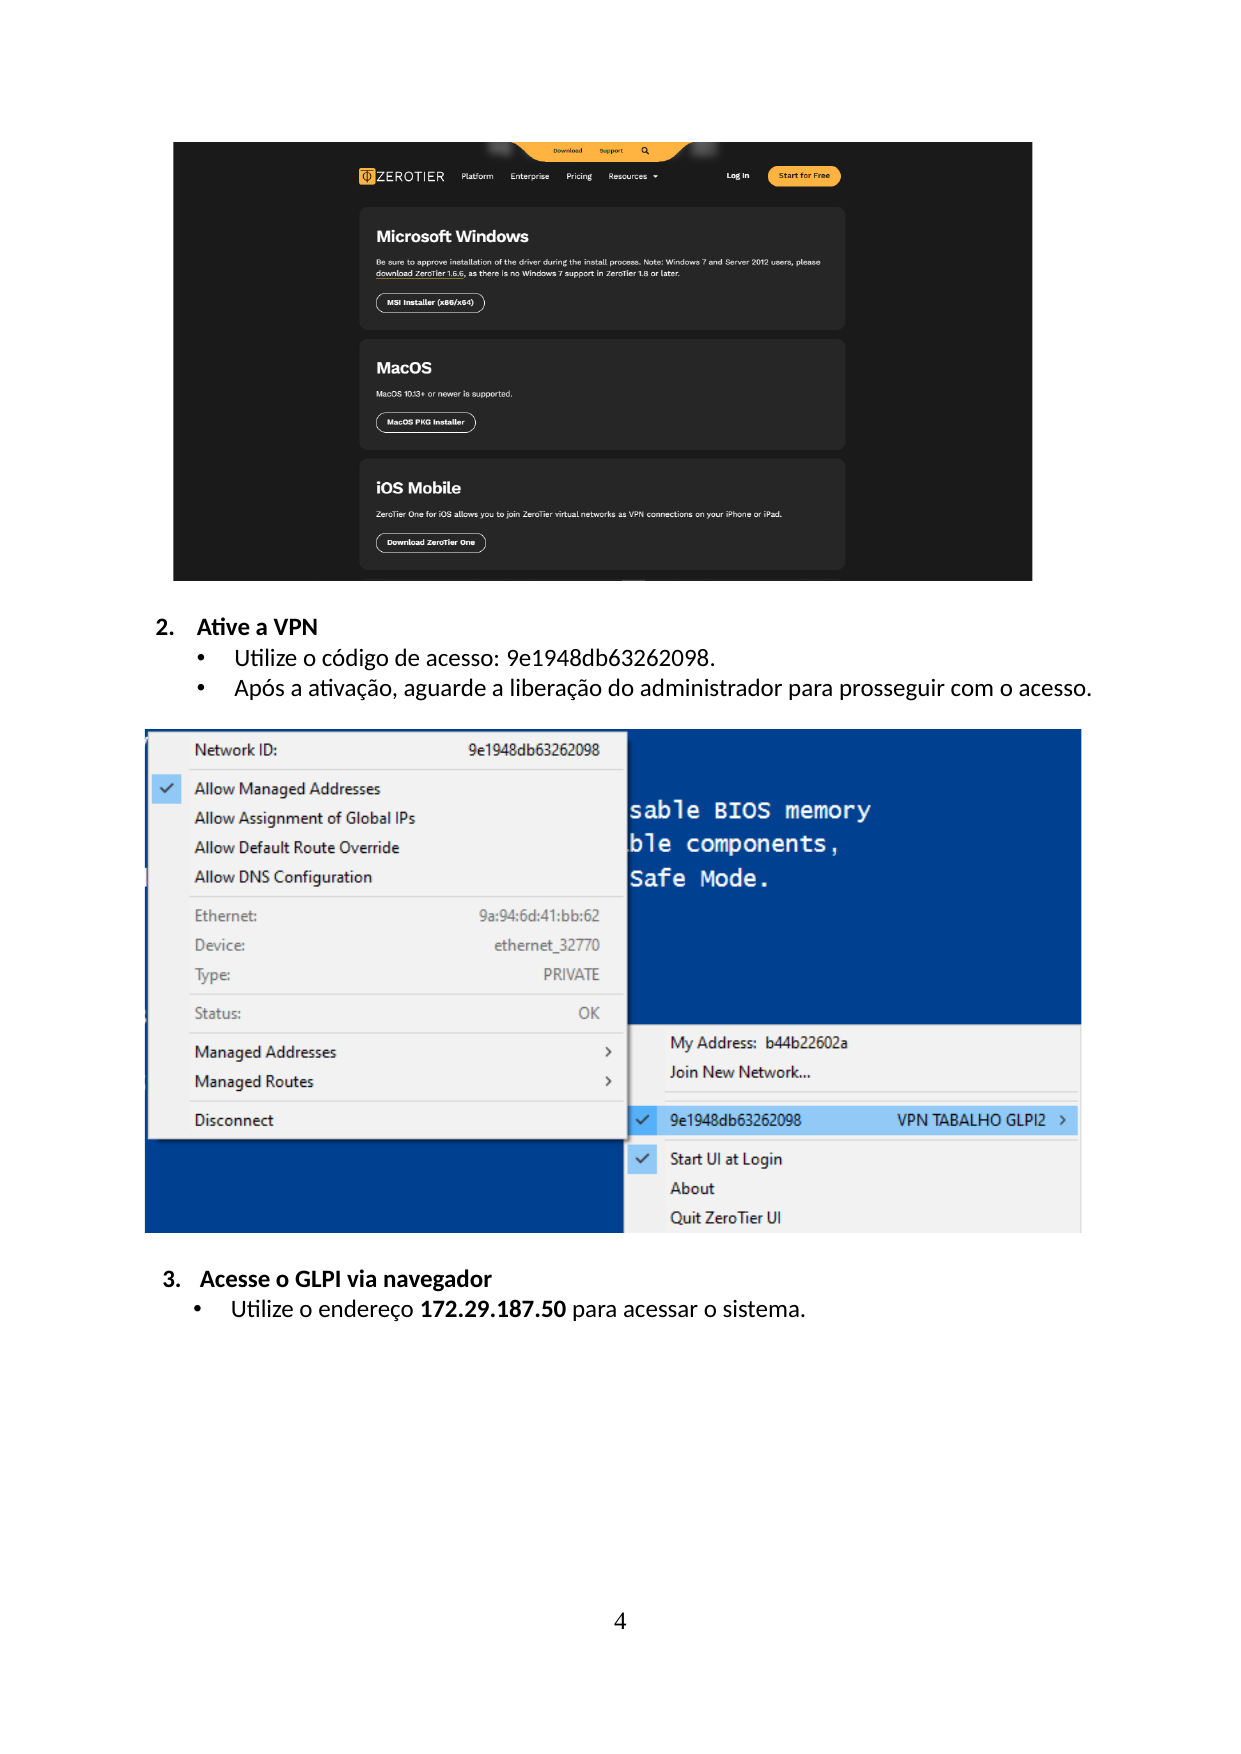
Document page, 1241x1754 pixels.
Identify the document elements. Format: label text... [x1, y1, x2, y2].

list Utilize o endereço 172.29.187.50 para acessar o sistema. [193, 1293, 1122, 1324]
picture [144, 729, 1082, 1233]
list Acesse o GLPI via navegador [162, 1263, 1122, 1293]
list Ative a VPN [155, 611, 1122, 642]
list Utilize o código de acesso: 9e1948db63262098. [197, 642, 1122, 672]
list Após a ativação, aguarde a liberação do administrador para prosseguir com o acesso. [197, 672, 1122, 703]
picture [173, 142, 1033, 581]
